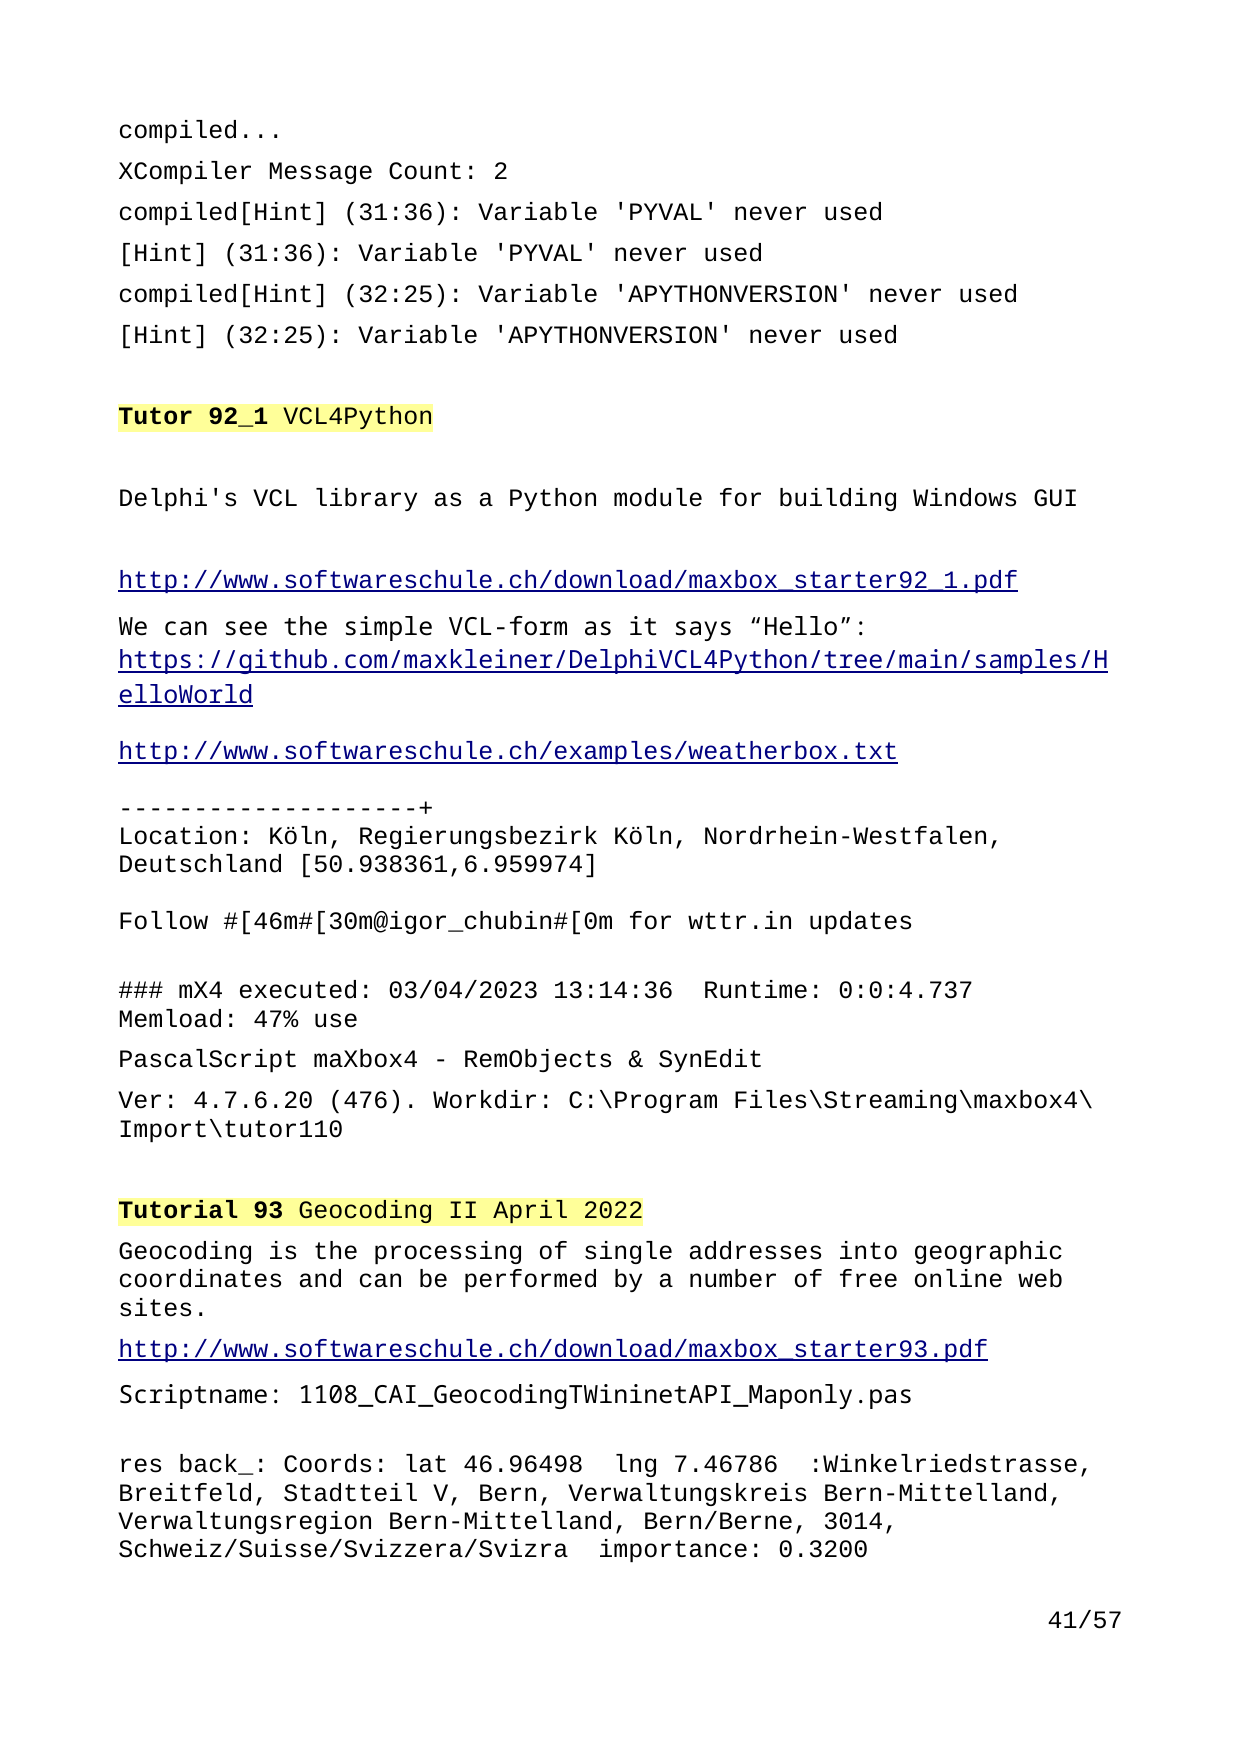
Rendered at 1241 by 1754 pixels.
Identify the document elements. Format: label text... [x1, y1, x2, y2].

text Scriptname: 1108_CAI_GeocodingTWininetAPI_Maponly.pas [118, 1377, 1122, 1411]
text res back_: Coords: lat 46.96498 lng 7.46786 :Winkelriedstrasse, Breitfeld, Stadtteil V, Bern, Verwaltungskreis Bern-Mittelland, Verwaltungsregion Bern-Mittelland, Bern/Berne, 3014, Schweiz/Suisse/Svizzera/Svizra importance: 0.3200 [118, 1452, 1122, 1565]
text compiled[Hint] (32:25): Variable 'APYTHONVERSION' never used [118, 281, 1122, 310]
text [Hint] (32:25): Variable 'APYTHONVERSION' never used [118, 322, 1122, 351]
text Tutor 92_1 VCL4Python [118, 404, 1122, 432]
text [Hint] (31:36): Variable 'PYVAL' never used [118, 241, 1122, 269]
text Geocoding is the processing of single addresses into geographic coordinates and can be performed by a number of free online web sites. [118, 1239, 1122, 1324]
text Ver: 4.7.6.20 (476). Workdir: C:\Program Files\Streaming\maxbox4\Import\tutor110 [118, 1088, 1122, 1144]
text http://www.softwareschule.ch/download/maxbox_starter93.pdf [118, 1336, 1122, 1364]
text --------------------+ Location: Köln, Regierungsbezirk Köln, Nordrhein-Westfalen, Deutschland [50.938361,6.959974] Follow #[46m#[30m@igor_chubin#[0m for wttr.in updates [118, 795, 1122, 965]
text http://www.softwareschule.ch/examples/weatherbox.txt [118, 739, 1122, 767]
text We can see the simple VCL-form as it says “Hello”: https://github.com/maxkleiner/DelphiVCL4Python/tree/main/samples/HelloWorld [118, 608, 1122, 710]
text compiled[Hint] (31:36): Variable 'PYVAL' never used [118, 200, 1122, 228]
text http://www.softwareschule.ch/download/maxbox_starter92_1.pdf [118, 567, 1122, 596]
text ### mX4 executed: 03/04/2023 13:14:36 Runtime: 0:0:4.737 Memload: 47% use [118, 978, 1122, 1034]
text Delphi's VCL library as a Python module for building Windows GUI [118, 486, 1122, 514]
text compiled... [118, 118, 1122, 146]
text PascalScript maXbox4 - RemObjects & SynEdit [118, 1047, 1122, 1075]
text XCompiler Message Count: 2 [118, 159, 1122, 187]
text Tutorial 93 Geocoding II April 2022 [118, 1198, 1122, 1226]
